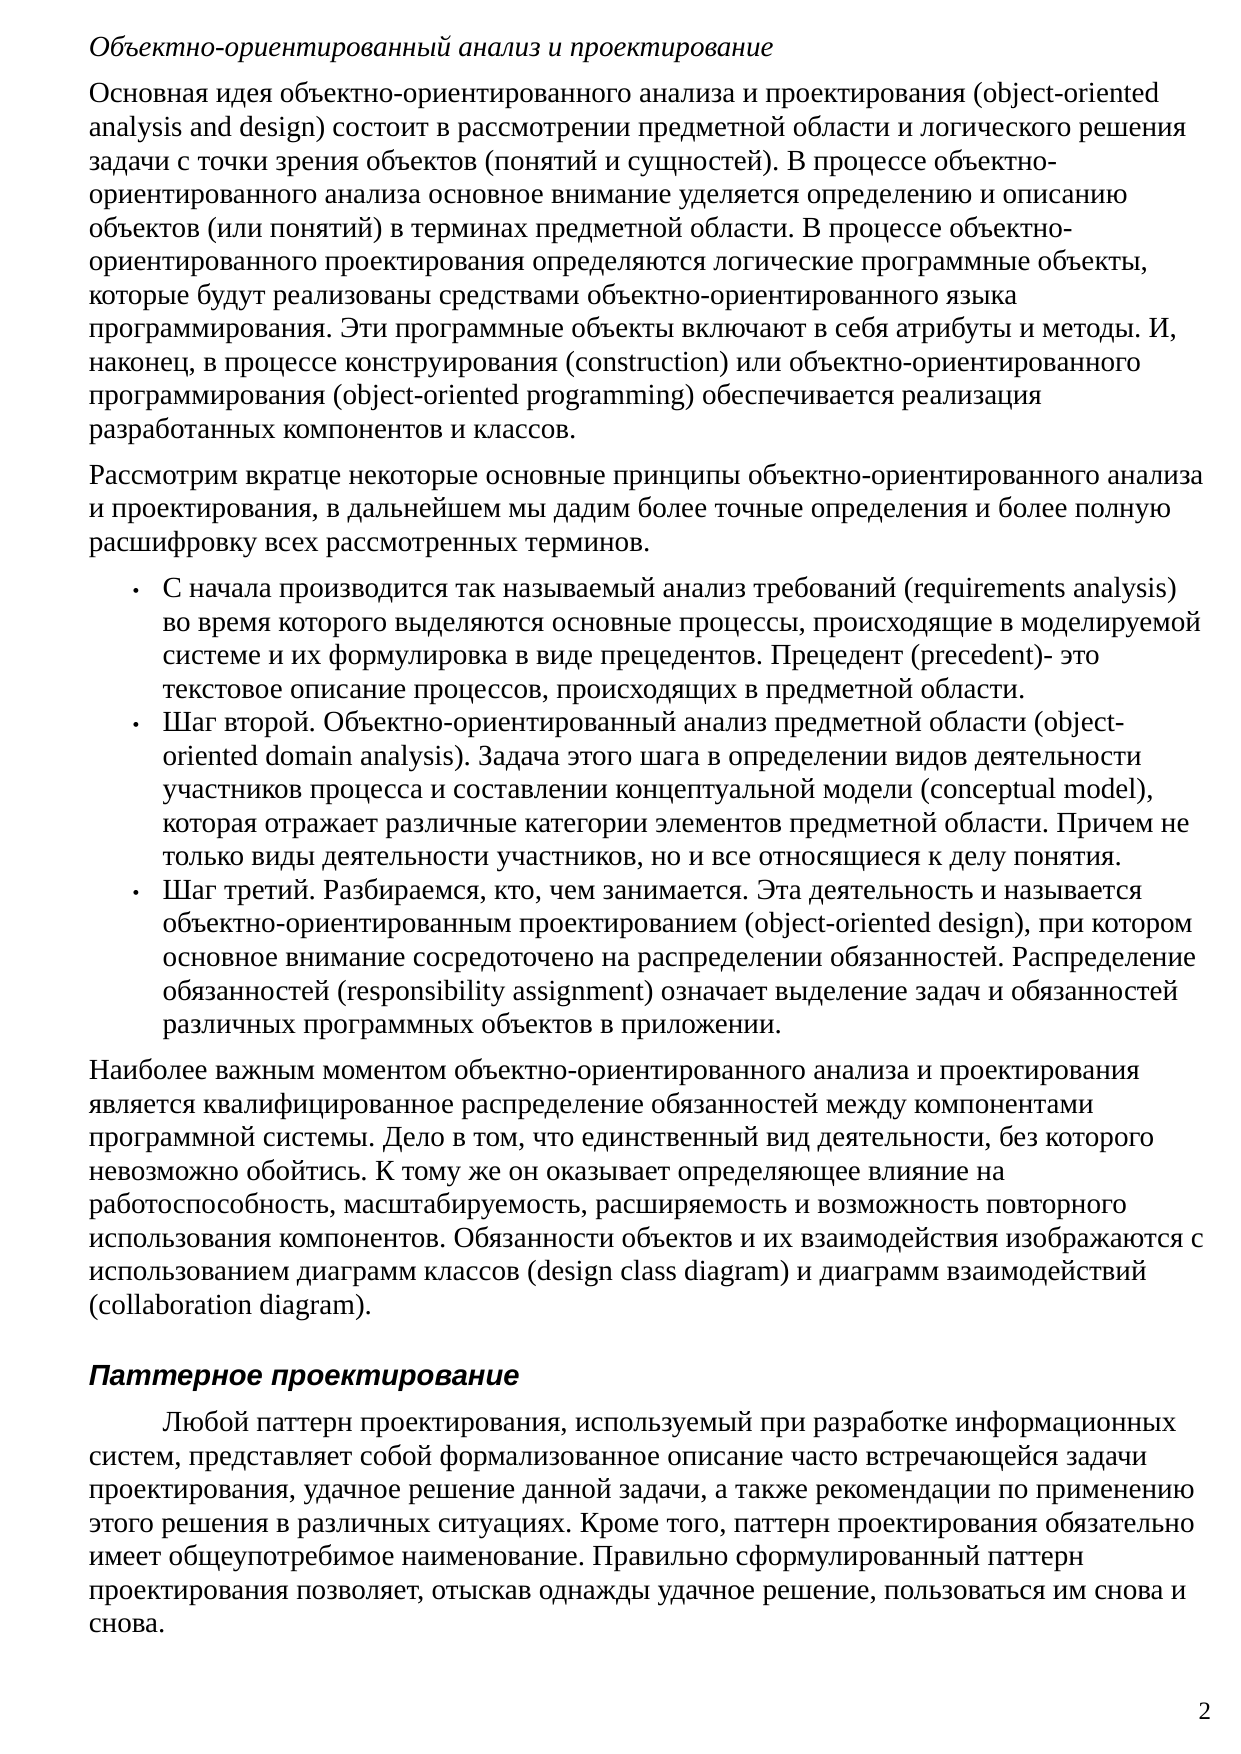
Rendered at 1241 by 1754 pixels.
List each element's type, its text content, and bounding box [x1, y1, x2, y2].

text Основная идея объектно-ориентированного анализа и проектирования (object-oriented analysis and design) состоит в рассмотрении предметной области и логического решения задачи с точки зрения объектов (понятий и сущностей). В процессе объектно-ориентированного анализа основное внимание уделяется определению и описанию объектов (или понятий) в терминах предметной области. В процессе объектно-ориентированного проектирования определяются логические программные объекты, которые будут реализованы средствами объектно-ориентированного языка программирования. Эти программные объекты включают в себя атрибуты и методы. И, наконец, в процессе конструирования (construction) или объектно-ориентированного программирования (object-oriented programming) обеспечивается реализация разработанных компонентов и классов. [88, 76, 1211, 444]
text Наиболее важным моментом объектно-ориентированного анализа и проектирования является квалифицированное распределение обязанностей между компонентами программной системы. Дело в том, что единственный вид деятельности, без которого невозможно обойтись. К тому же он оказывает определяющее влияние на работоспособность, масштабируемость, расширяемость и возможность повторного использования компонентов. Обязанности объектов и их взаимодействия изображаются с использованием диаграмм классов (design class diagram) и диаграмм взаимодействий (collaboration diagram). [88, 1052, 1211, 1321]
list С начала производится так называемый анализ требований (requirements analysis) во время которого выделяются основные процессы, происходящие в моделируемой системе и их формулировка в виде прецедентов. Прецедент (precedent)- это текстовое описание процессов, происходящих в предметной области. [133, 570, 1211, 704]
text Рассмотрим вкратце некоторые основные принципы объектно-ориентированного анализа и проектирования, в дальнейшем мы дадим более точные определения и более полную расшифровку всех рассмотренных терминов. [88, 457, 1211, 558]
list Шаг второй. Объектно-ориентированный анализ предметной области (object-oriented domain analysis). Задача этого шага в определении видов деятельности участников процесса и составлении концептуальной модели (conceptual model), которая отражает различные категории элементов предметной области. Причем не только виды деятельности участников, но и все относящиеся к делу понятия. [133, 704, 1211, 872]
list Шаг третий. Разбираемся, кто, чем занимается. Эта деятельность и называется объектно-ориентированным проектированием (object-oriented design), при котором основное внимание сосредоточено на распределении обязанностей. Распределение обязанностей (responsibility assignment) означает выделение задач и обязанностей различных программных объектов в приложении. [133, 872, 1211, 1040]
subtitle Паттерное проектирование [88, 1358, 1211, 1392]
text Любой паттерн проектирования, используемый при разработке информационных систем, представляет собой формализованное описание часто встречающейся задачи проектирования, удачное решение данной задачи, а также рекомендации по применению этого решения в различных ситуациях. Кроме того, паттерн проектирования обязательно имеет общеупотребимое наименование. Правильно сформулированный паттерн проектирования позволяет, отыскав однажды удачное решение, пользоваться им снова и снова. [88, 1404, 1211, 1639]
text Объектно-ориентированный анализ и проектирование [88, 29, 1211, 63]
